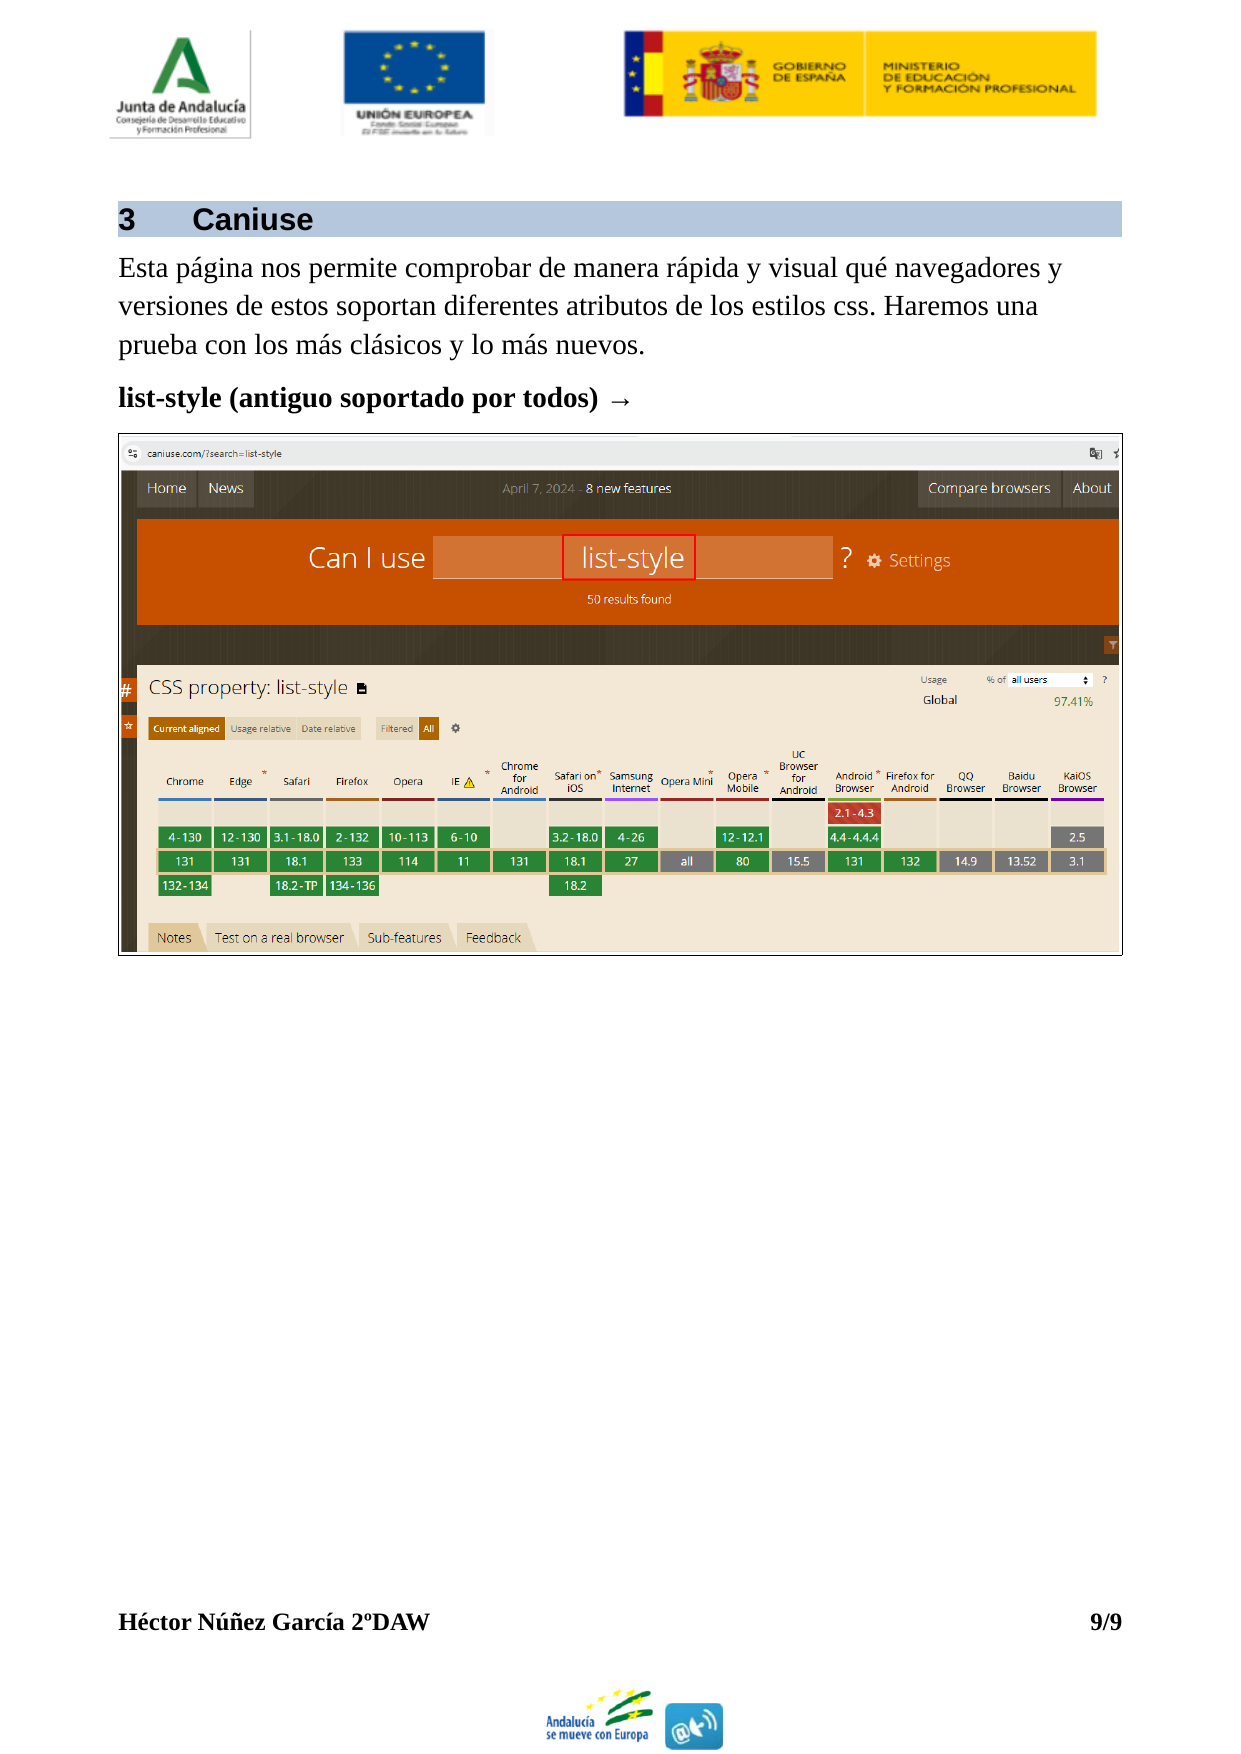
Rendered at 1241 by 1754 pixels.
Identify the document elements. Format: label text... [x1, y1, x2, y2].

picture [121, 436, 1119, 952]
picture [529, 1665, 727, 1754]
text list-style (antiguo soportado por todos) → [118, 380, 1122, 413]
subtitle Caniuse [118, 201, 1122, 237]
text Esta página nos permite comprobar de manera rápida y visual qué navegadores y versiones de estos soportan diferentes atributos de los estilos css. Haremos una prueba con los más clásicos y lo más nuevos. [118, 250, 1122, 360]
picture [107, 11, 1112, 143]
